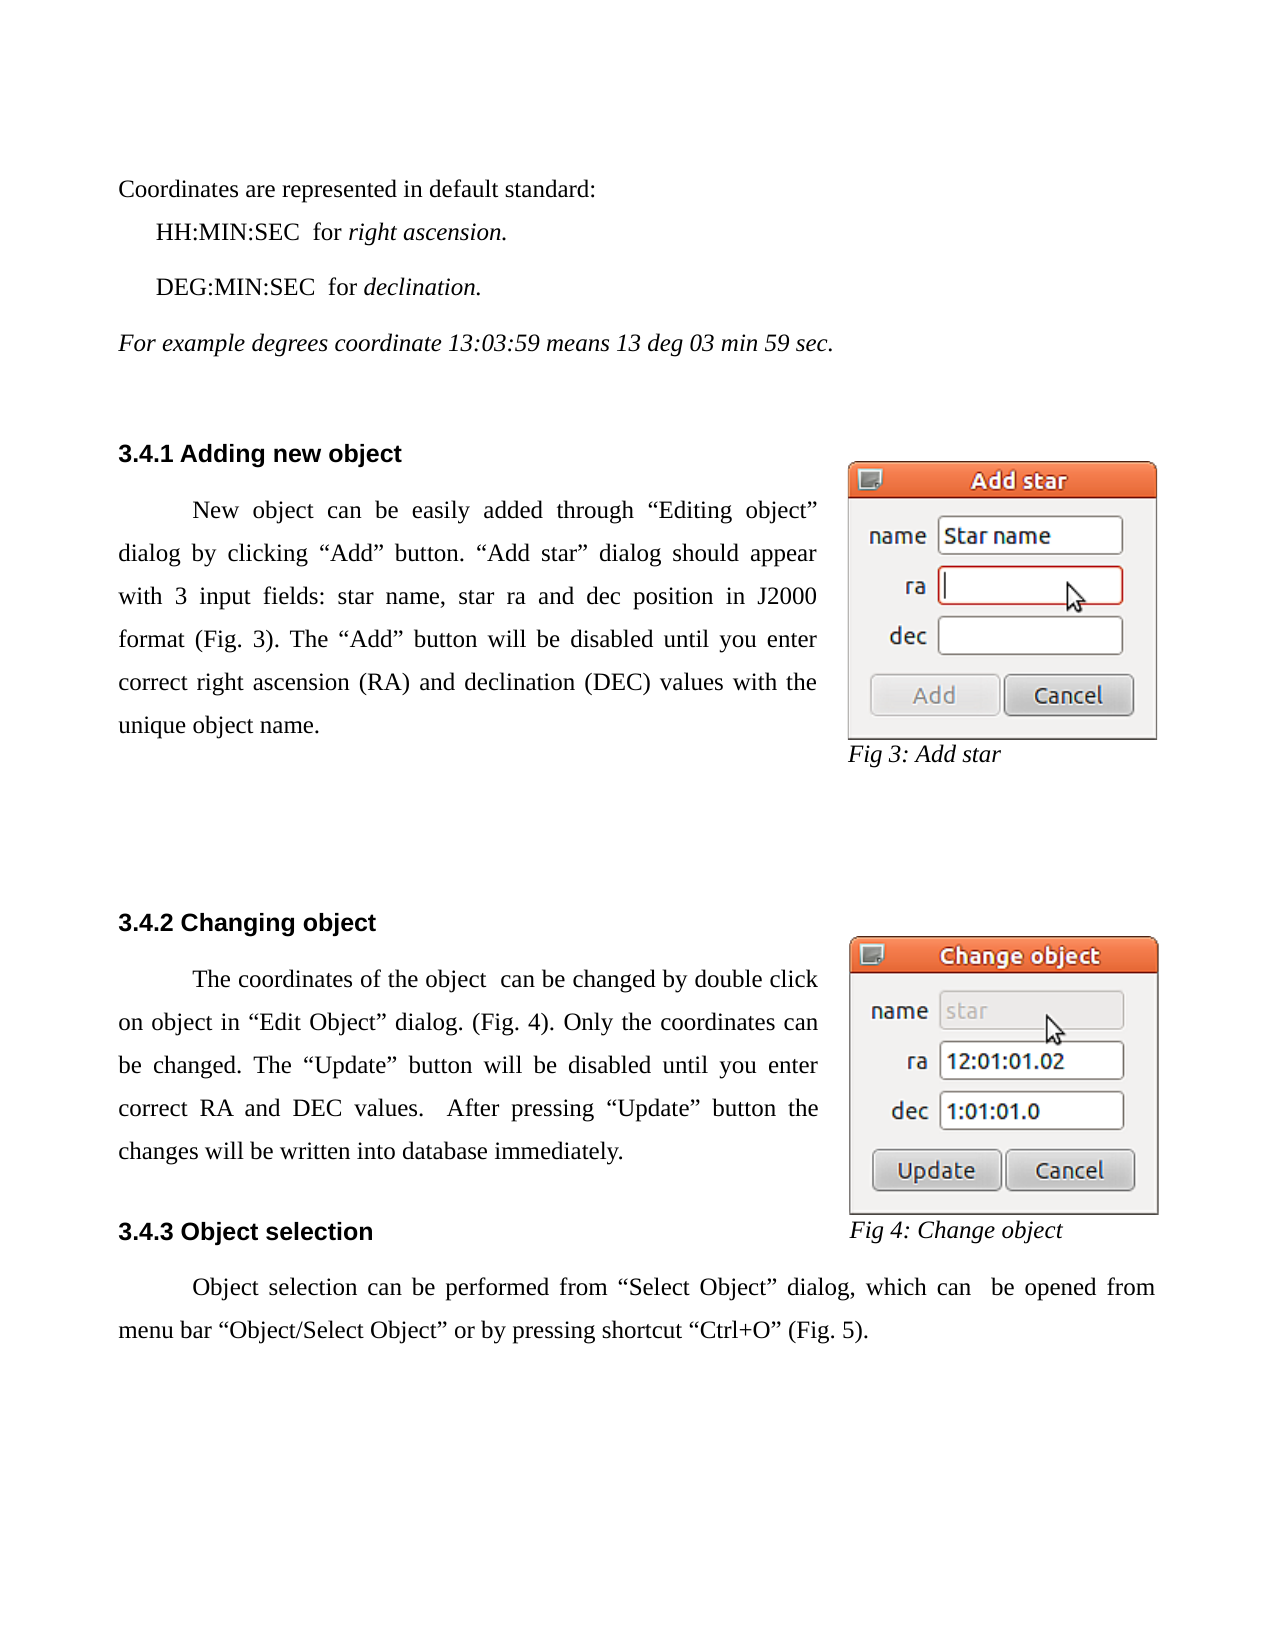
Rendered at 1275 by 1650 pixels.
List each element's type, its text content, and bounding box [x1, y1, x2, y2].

text Coordinates are represented in default standard: [118, 174, 1157, 202]
picture [849, 936, 1159, 1215]
subtitle 3.4.3 Object selection [118, 1217, 1157, 1246]
text Fig 4: Change object [849, 1215, 1159, 1244]
text HH:MIN:SEC for right ascension. [118, 217, 1157, 246]
text For example degrees coordinate 13:03:59 means 13 deg 03 min 59 sec. [118, 328, 1157, 357]
picture [847, 461, 1158, 740]
subtitle 3.4.2 Changing object [118, 908, 1157, 937]
subtitle 3.4.1 Adding new object [118, 439, 1157, 468]
text Fig 3: Add star [848, 740, 1157, 768]
text New object can be easily added through “Editing object” dialog by clicking “Add” button. “Add star” dialog should appear with 3 input fields: star name, star ra and dec position in J2000 format (Fig. 3). The “Add” button will be disabled until you enter correct right ascension (RA) and declination (DEC) values with the unique object name. [118, 495, 847, 739]
text Object selection can be performed from “Select Object” dialog, which can be opened from menu bar “Object/Select Object” or by pressing shortcut “Ctrl+O” (Fig. 5). [118, 1272, 1157, 1344]
text The coordinates of the object can be changed by double click on object in “Edit Object” dialog. (Fig. 4). Only the coordinates can be changed. The “Update” button will be disabled until you enter correct RA and DEC values. After pressing “Update” button the changes will be written into database immediately. [118, 964, 849, 1165]
text DEG:MIN:SEC for declination. [118, 272, 1157, 301]
